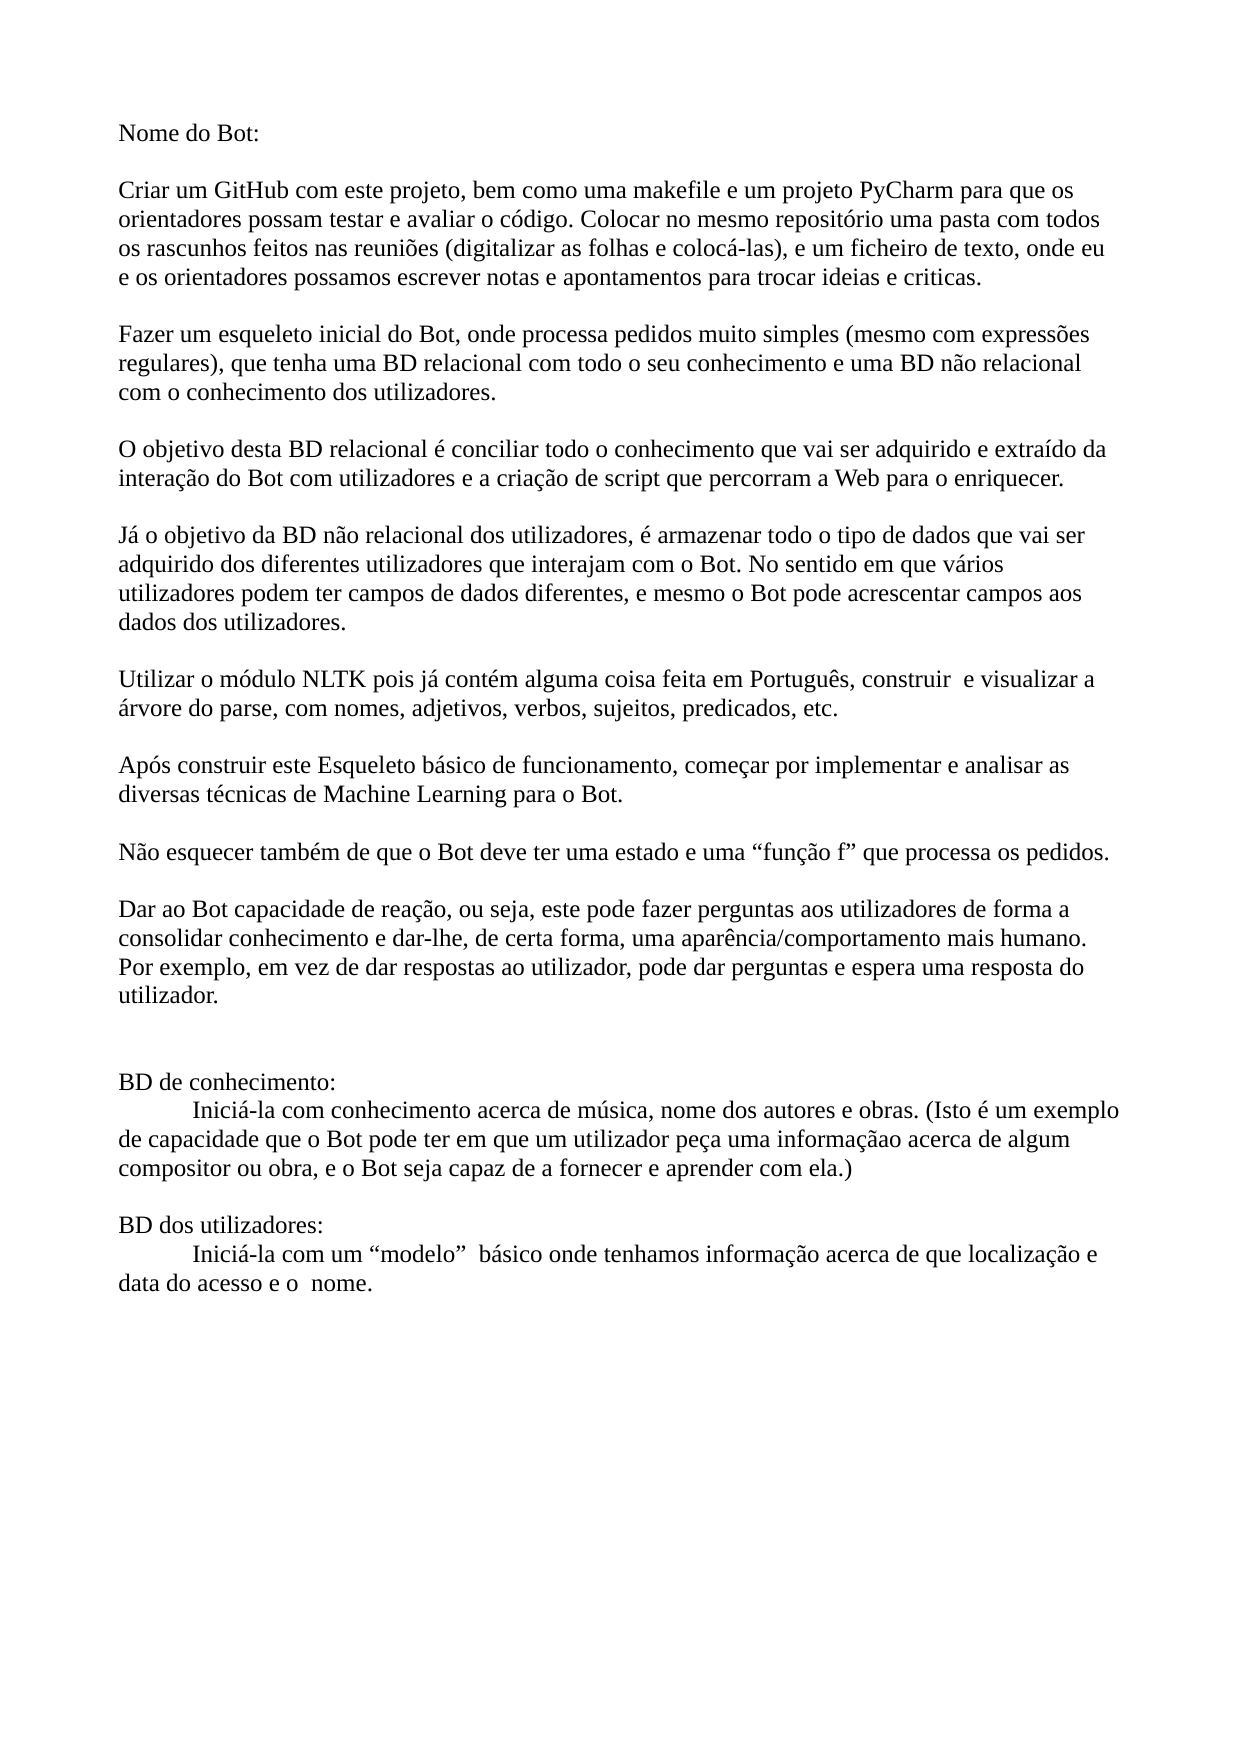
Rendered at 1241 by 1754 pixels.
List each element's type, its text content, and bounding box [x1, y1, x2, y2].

text Por exemplo, em vez de dar respostas ao utilizador, pode dar perguntas e espera uma resposta do utilizador. [118, 952, 1122, 1009]
text Criar um GitHub com este projeto, bem como uma makefile e um projeto PyCharm para que os orientadores possam testar e avaliar o código. Colocar no mesmo repositório uma pasta com todos os rascunhos feitos nas reuniões (digitalizar as folhas e colocá-las), e um ficheiro de texto, onde eu e os orientadores possamos escrever notas e apontamentos para trocar ideias e criticas. [118, 176, 1122, 291]
text Iniciá-la com um “modelo” básico onde tenhamos informação acerca de que localização e data do acesso e o nome. [118, 1239, 1122, 1297]
text Nome do Bot: [118, 118, 1122, 147]
text BD dos utilizadores: [118, 1211, 1122, 1239]
text Dar ao Bot capacidade de reação, ou seja, este pode fazer perguntas aos utilizadores de forma a consolidar conhecimento e dar-lhe, de certa forma, uma aparência/comportamento mais humano. [118, 894, 1122, 952]
text O objetivo desta BD relacional é conciliar todo o conhecimento que vai ser adquirido e extraído da interação do Bot com utilizadores e a criação de script que percorram a Web para o enriquecer. [118, 434, 1122, 492]
text Fazer um esqueleto inicial do Bot, onde processa pedidos muito simples (mesmo com expressões regulares), que tenha uma BD relacional com todo o seu conhecimento e uma BD não relacional com o conhecimento dos utilizadores. [118, 319, 1122, 406]
text Não esquecer também de que o Bot deve ter uma estado e uma “função f” que processa os pedidos. [118, 837, 1122, 866]
text Já o objetivo da BD não relacional dos utilizadores, é armazenar todo o tipo de dados que vai ser adquirido dos diferentes utilizadores que interajam com o Bot. No sentido em que vários utilizadores podem ter campos de dados diferentes, e mesmo o Bot pode acrescentar campos aos dados dos utilizadores. [118, 521, 1122, 636]
text Utilizar o módulo NLTK pois já contém alguma coisa feita em Português, construir e visualizar a árvore do parse, com nomes, adjetivos, verbos, sujeitos, predicados, etc. [118, 664, 1122, 722]
text BD de conhecimento: [118, 1067, 1122, 1096]
text Iniciá-la com conhecimento acerca de música, nome dos autores e obras. (Isto é um exemplo de capacidade que o Bot pode ter em que um utilizador peça uma informaçãao acerca de algum compositor ou obra, e o Bot seja capaz de a fornecer e aprender com ela.) [118, 1096, 1122, 1182]
text Após construir este Esqueleto básico de funcionamento, começar por implementar e analisar as diversas técnicas de Machine Learning para o Bot. [118, 751, 1122, 808]
